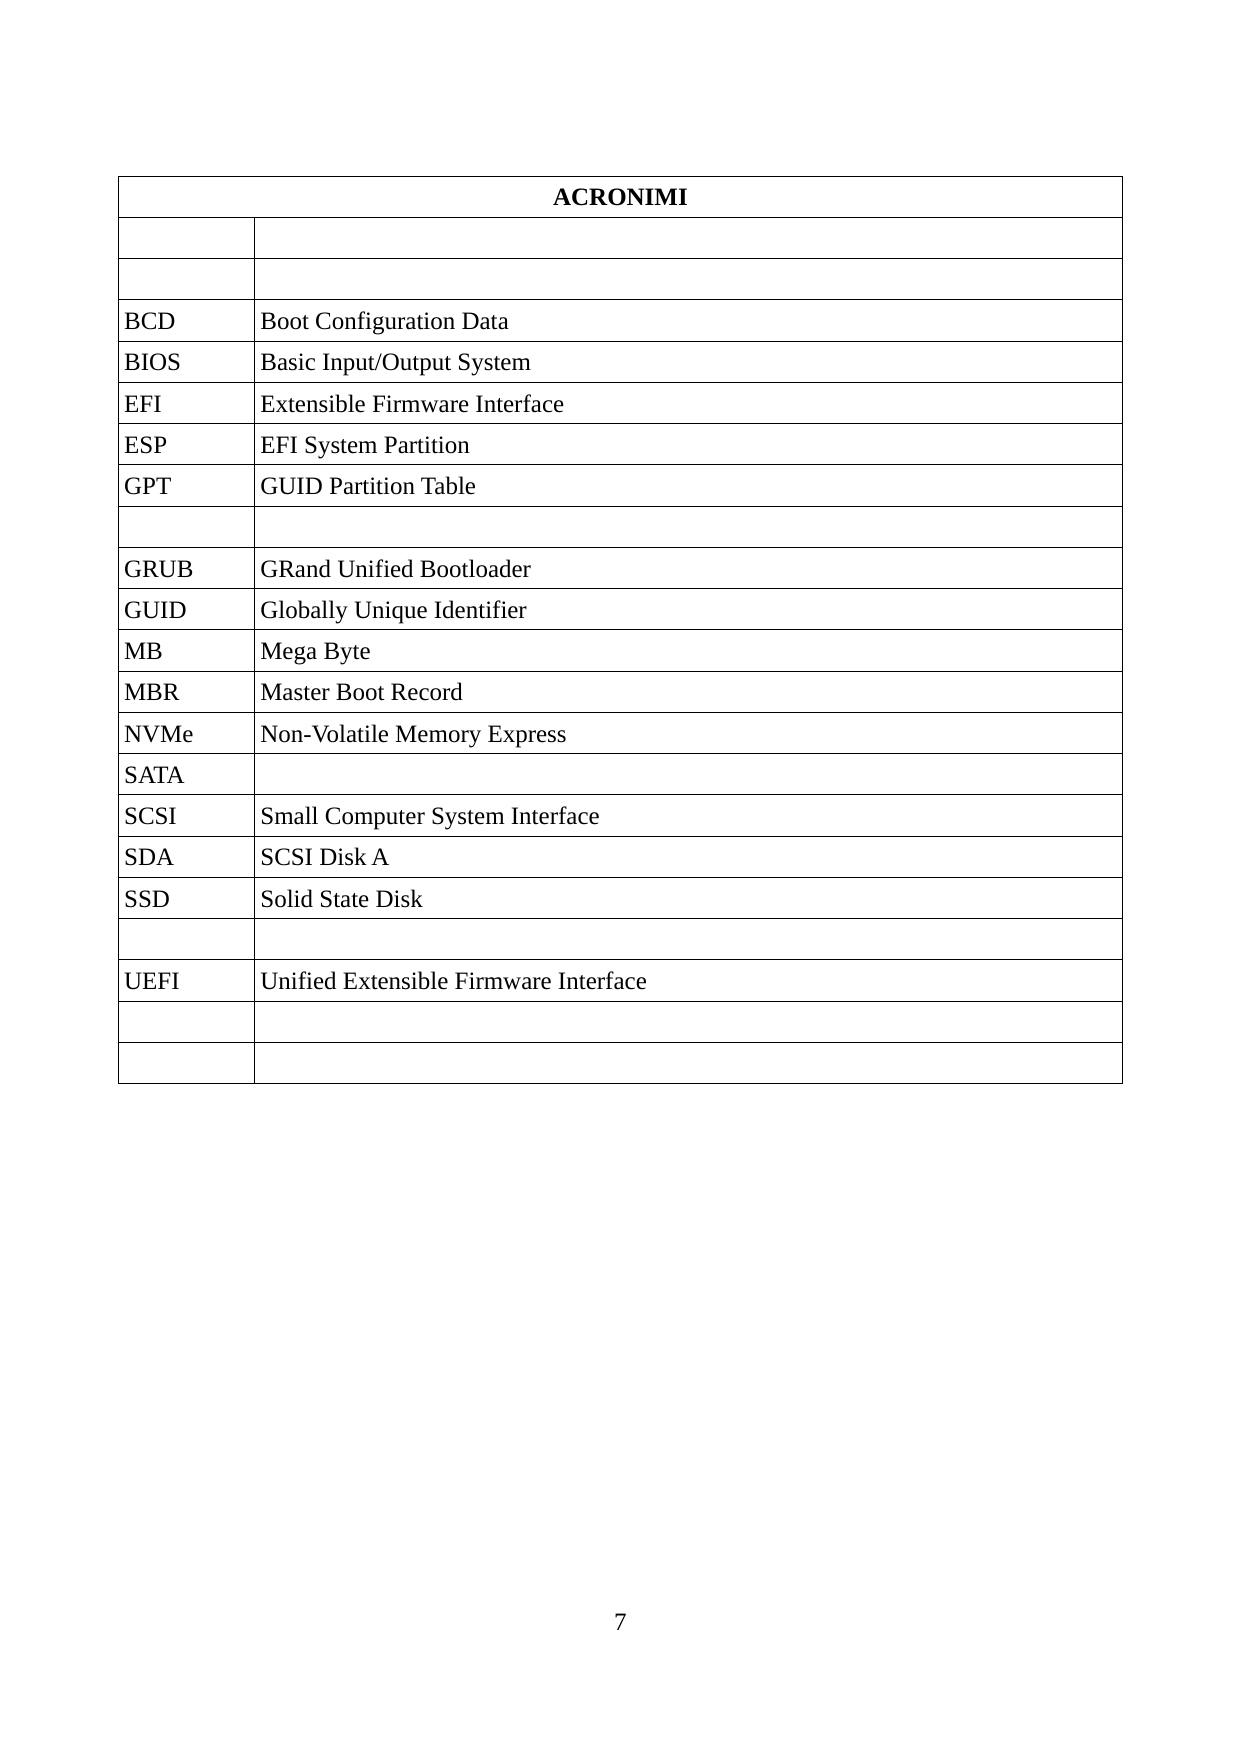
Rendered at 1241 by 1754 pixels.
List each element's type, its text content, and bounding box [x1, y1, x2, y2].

table_cell [255, 218, 1122, 258]
table_cell SATA [119, 754, 254, 794]
table_cell Boot Configuration Data [255, 300, 1122, 341]
table_cell [119, 1002, 254, 1042]
table_cell Basic Input/Output System [255, 342, 1122, 382]
table_cell GRUB [119, 548, 254, 588]
table_cell [255, 507, 1122, 547]
table_cell [119, 1043, 254, 1083]
table_cell Small Computer System Interface [255, 795, 1122, 836]
table_cell SCSI Disk A [255, 837, 1122, 877]
table_cell SSD [119, 878, 254, 918]
table_cell [119, 919, 254, 959]
table_cell Globally Unique Identifier [255, 589, 1122, 629]
table_cell GUID Partition Table [255, 465, 1122, 506]
table_cell BCD [119, 300, 254, 341]
table_cell MB [119, 630, 254, 671]
table_cell [255, 919, 1122, 959]
table_cell GPT [119, 465, 254, 506]
table_cell UEFI [119, 960, 254, 1001]
table_cell [119, 218, 254, 258]
table_cell GUID [119, 589, 254, 629]
table_cell [255, 1002, 1122, 1042]
table_cell BIOS [119, 342, 254, 382]
table_cell EFI [119, 383, 254, 423]
table_header ACRONIMI [119, 177, 1122, 217]
table_cell Mega Byte [255, 630, 1122, 671]
table_cell [119, 259, 254, 299]
table_cell [255, 259, 1122, 299]
table_cell ESP [119, 424, 254, 464]
table_cell Solid State Disk [255, 878, 1122, 918]
table_cell Master Boot Record [255, 672, 1122, 712]
table_cell SCSI [119, 795, 254, 836]
table_cell Unified Extensible Firmware Interface [255, 960, 1122, 1001]
table_cell Extensible Firmware Interface [255, 383, 1122, 423]
table_cell Non-Volatile Memory Express [255, 713, 1122, 753]
table_cell [255, 754, 1122, 794]
table_cell SDA [119, 837, 254, 877]
table_cell MBR [119, 672, 254, 712]
table_cell [255, 1043, 1122, 1083]
table_cell NVMe [119, 713, 254, 753]
table_cell [119, 507, 254, 547]
table_cell GRand Unified Bootloader [255, 548, 1122, 588]
table_cell EFI System Partition [255, 424, 1122, 464]
